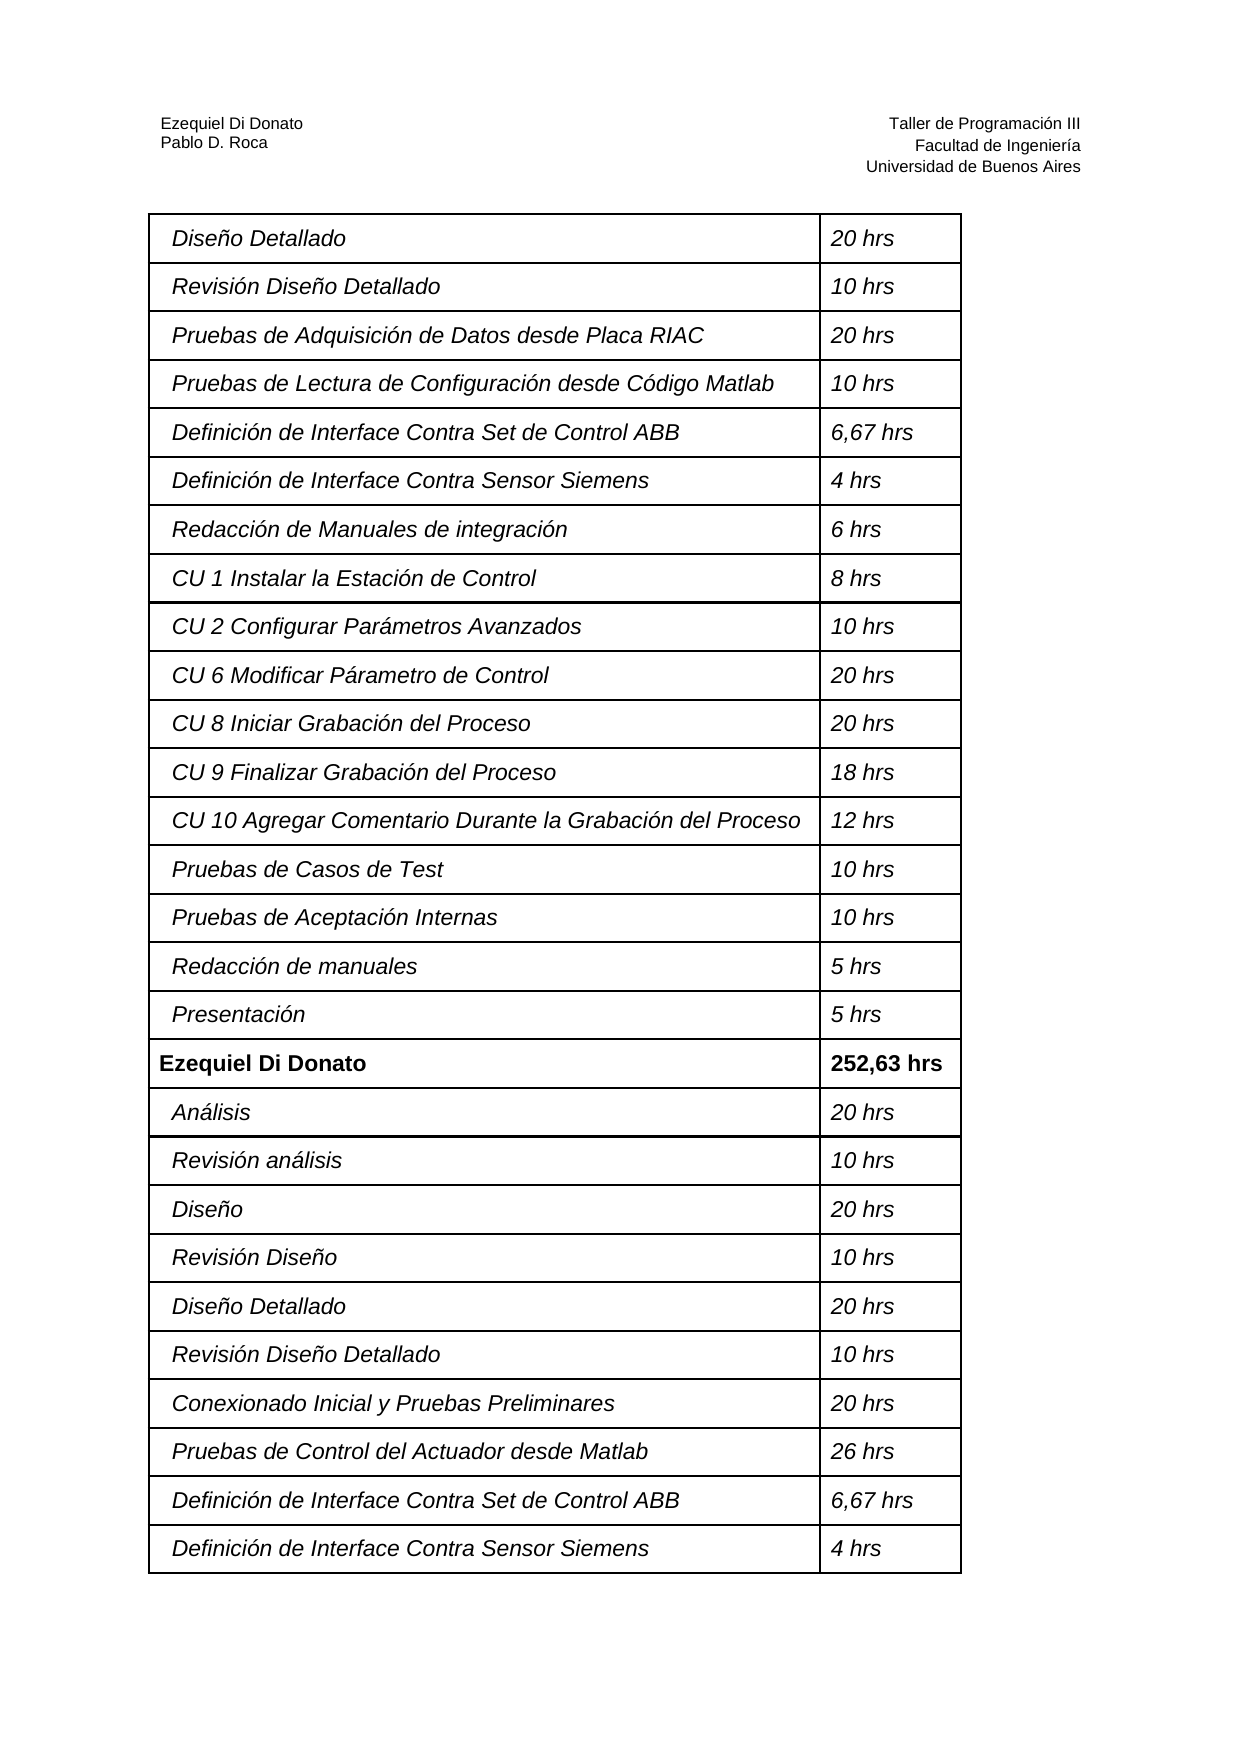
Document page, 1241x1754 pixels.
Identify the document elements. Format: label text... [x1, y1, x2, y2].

table_cell 6,67 hrs [821, 409, 960, 456]
table_cell CU 10 Agregar Comentario Durante la Grabación del Proceso [150, 798, 819, 844]
table_cell 8 hrs [821, 555, 960, 601]
table_cell Revisión análisis [150, 1138, 819, 1184]
table_cell 4 hrs [821, 458, 960, 504]
table_cell 10 hrs [821, 1138, 960, 1184]
table_cell 10 hrs [821, 1332, 960, 1378]
table_cell 10 hrs [821, 895, 960, 941]
table_cell Ezequiel Di Donato [150, 1040, 819, 1087]
table_cell Pruebas de Adquisición de Datos desde Placa RIAC [150, 312, 819, 359]
table_cell Diseño [150, 1186, 819, 1232]
table_cell 18 hrs [821, 749, 960, 796]
table_cell CU 8 Iniciar Grabación del Proceso [150, 701, 819, 747]
table_cell 10 hrs [821, 604, 960, 650]
table_cell Redacción de manuales [150, 943, 819, 990]
table_cell Pruebas de Lectura de Configuración desde Código Matlab [150, 361, 819, 407]
table_cell 10 hrs [821, 264, 960, 310]
table_cell Análisis [150, 1089, 819, 1135]
table_cell 5 hrs [821, 943, 960, 990]
table_cell 20 hrs [821, 701, 960, 747]
table_cell 20 hrs [821, 312, 960, 359]
table_cell 20 hrs [821, 1186, 960, 1232]
table_cell 20 hrs [821, 1089, 960, 1135]
table_cell 4 hrs [821, 1526, 960, 1572]
table_cell 20 hrs [821, 652, 960, 698]
table_cell 252,63 hrs [821, 1040, 960, 1087]
table_cell 5 hrs [821, 992, 960, 1038]
table_cell CU 6 Modificar Párametro de Control [150, 652, 819, 698]
table_cell Diseño Detallado [150, 215, 819, 262]
table_cell Revisión Diseño Detallado [150, 1332, 819, 1378]
table_cell 10 hrs [821, 1235, 960, 1281]
table_cell 6 hrs [821, 506, 960, 553]
table_cell Conexionado Inicial y Pruebas Preliminares [150, 1380, 819, 1427]
table_cell 26 hrs [821, 1429, 960, 1475]
table_cell Definición de Interface Contra Set de Control ABB [150, 409, 819, 456]
table_cell Revisión Diseño [150, 1235, 819, 1281]
table_cell 20 hrs [821, 1283, 960, 1329]
table_cell Presentación [150, 992, 819, 1038]
table_cell Pruebas de Aceptación Internas [150, 895, 819, 941]
table_cell 12 hrs [821, 798, 960, 844]
table_cell Pruebas de Casos de Test [150, 846, 819, 893]
table_cell 20 hrs [821, 215, 960, 262]
table_cell Diseño Detallado [150, 1283, 819, 1329]
table_cell CU 1 Instalar la Estación de Control [150, 555, 819, 601]
table_cell Revisión Diseño Detallado [150, 264, 819, 310]
table_cell Definición de Interface Contra Sensor Siemens [150, 458, 819, 504]
table_cell 10 hrs [821, 846, 960, 893]
table_cell Pruebas de Control del Actuador desde Matlab [150, 1429, 819, 1475]
table_cell CU 9 Finalizar Grabación del Proceso [150, 749, 819, 796]
table_cell 6,67 hrs [821, 1477, 960, 1524]
table_cell 10 hrs [821, 361, 960, 407]
table_cell Definición de Interface Contra Set de Control ABB [150, 1477, 819, 1524]
table_cell CU 2 Configurar Parámetros Avanzados [150, 604, 819, 650]
table_cell Redacción de Manuales de integración [150, 506, 819, 553]
table_cell Definición de Interface Contra Sensor Siemens [150, 1526, 819, 1572]
table_cell 20 hrs [821, 1380, 960, 1427]
